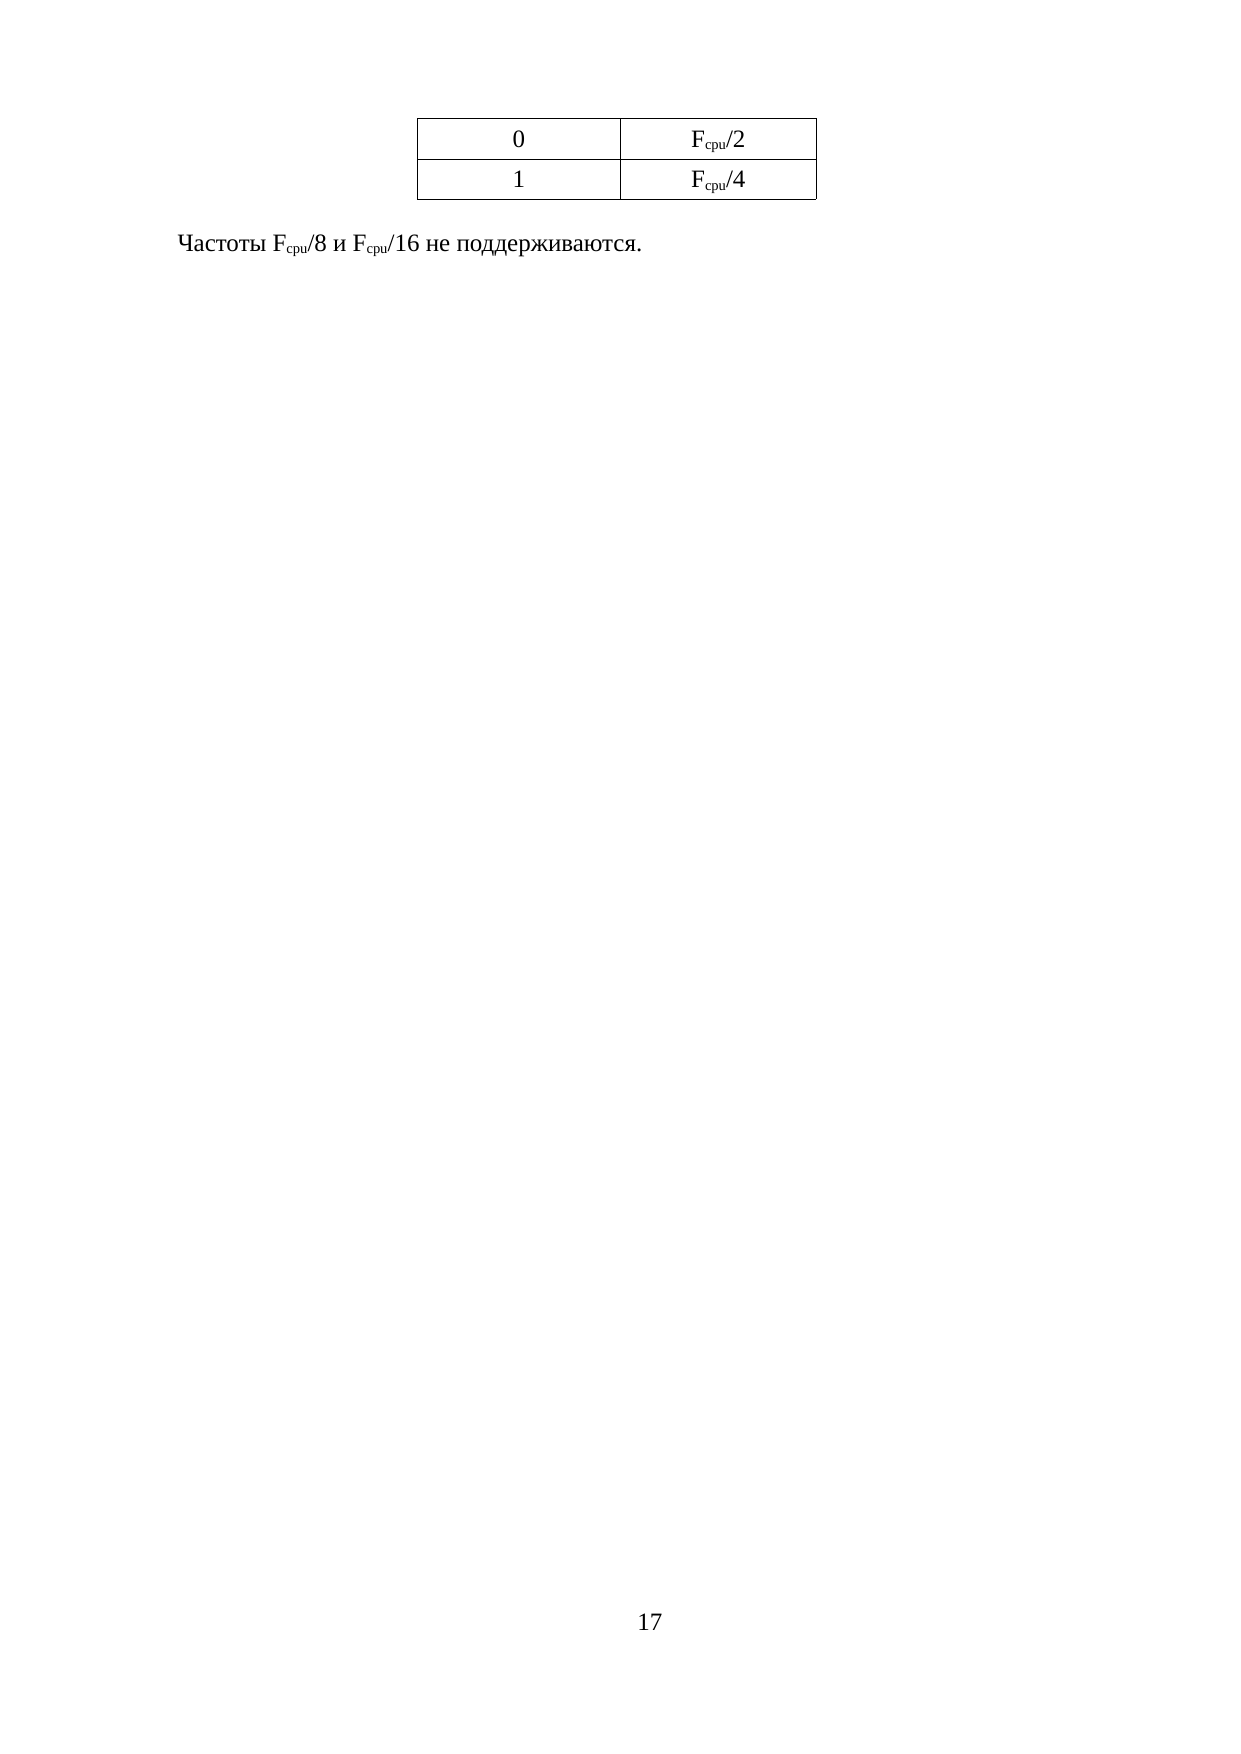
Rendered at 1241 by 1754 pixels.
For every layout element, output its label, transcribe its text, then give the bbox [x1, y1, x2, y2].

table_cell Fcpu/2 [621, 119, 816, 158]
text Частоты Fcpu/8 и Fcpu/16 не поддерживаются. [118, 228, 1122, 256]
table_cell Fcpu/4 [621, 160, 816, 199]
table_cell 0 [418, 119, 620, 158]
table_cell 1 [418, 160, 620, 199]
